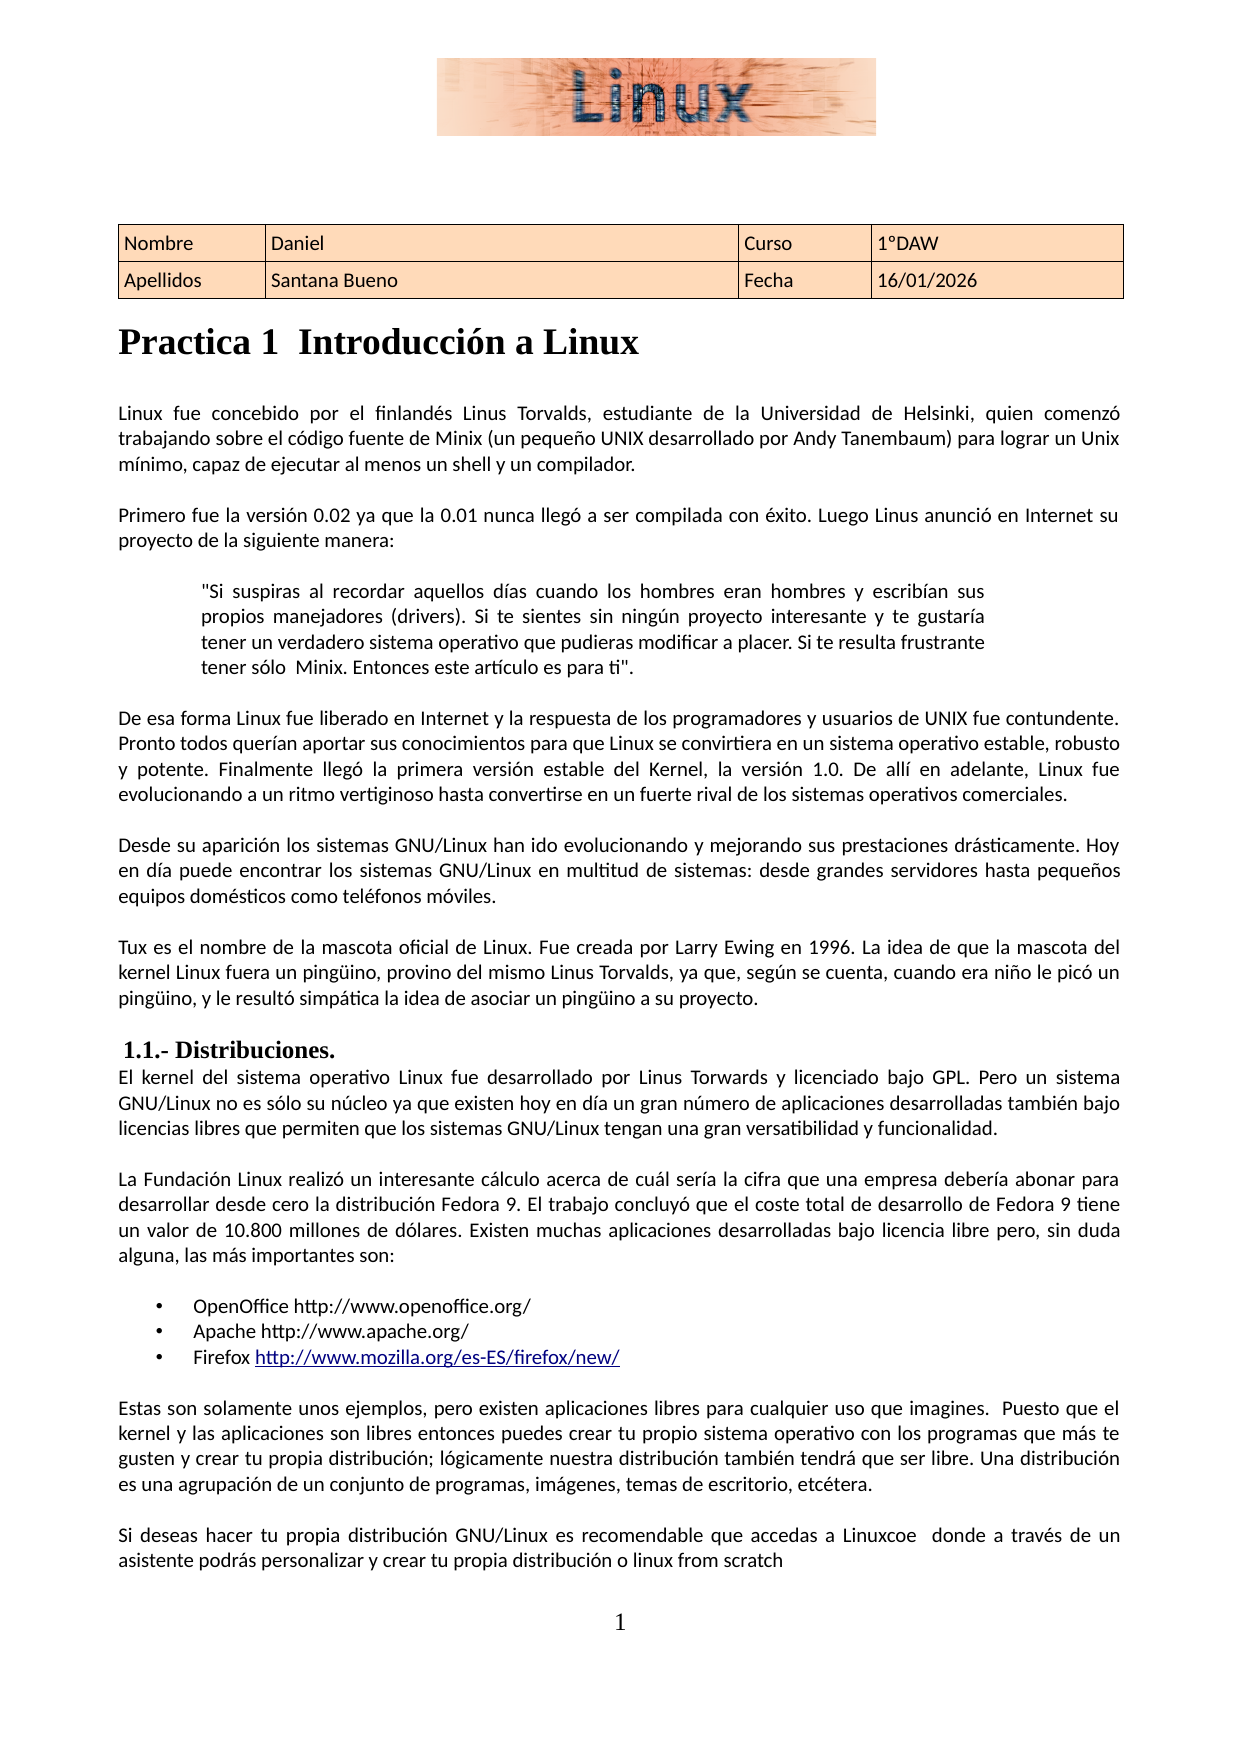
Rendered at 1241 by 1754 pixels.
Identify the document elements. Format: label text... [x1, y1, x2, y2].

text El kernel del sistema operativo Linux fue desarrollado por Linus Torwards y licenciado bajo GPL. Pero un sistema GNU/Linux no es sólo su núcleo ya que existen hoy en día un gran número de aplicaciones desarrolladas también bajo licencias libres que permiten que los sistemas GNU/Linux tengan una gran versatibilidad y funcionalidad. [118, 1064, 1122, 1141]
text Desde su aparición los sistemas GNU/Linux han ido evolucionando y mejorando sus prestaciones drásticamente. Hoy en día puede encontrar los sistemas GNU/Linux en multitud de sistemas: desde grandes servidores hasta pequeños equipos domésticos como teléfonos móviles. [118, 832, 1122, 908]
list Apache http://www.apache.org/ [156, 1318, 1122, 1344]
subtitle Practica 1 Introducción a Linux [118, 319, 1122, 362]
table_header Daniel [266, 225, 738, 261]
text De esa forma Linux fue liberado en Internet y la respuesta de los programadores y usuarios de UNIX fue contundente. Pronto todos querían aportar sus conocimientos para que Linux se convirtiera en un sistema operativo estable, robusto y potente. Finalmente llegó la primera versión estable del Kernel, la versión 1.0. De allí en adelante, Linux fue evolucionando a un ritmo vertiginoso hasta convertirse en un fuerte rival de los sistemas operativos comerciales. [118, 705, 1122, 807]
text Primero fue la versión 0.02 ya que la 0.01 nunca llegó a ser compilada con éxito. Luego Linus anunció en Internet su proyecto de la siguiente manera: [118, 502, 1122, 553]
list Firefox http://www.mozilla.org/es-ES/firefox/new/ [156, 1344, 1122, 1369]
table_header Nombre [119, 225, 265, 261]
table_cell Santana Bueno [266, 262, 738, 298]
table_header 1ºDAW [872, 225, 1123, 261]
text La Fundación Linux realizó un interesante cálculo acerca de cuál sería la cifra que una empresa debería abonar para desarrollar desde cero la distribución Fedora 9. El trabajo concluyó que el coste total de desarrollo de Fedora 9 tiene un valor de 10.800 millones de dólares. Existen muchas aplicaciones desarrolladas bajo licencia libre pero, sin duda alguna, las más importantes son: [118, 1166, 1122, 1268]
table_cell Fecha [739, 262, 871, 298]
text Si deseas hacer tu propia distribución GNU/Linux es recomendable que accedas a Linuxcoe donde a través de un asistente podrás personalizar y crear tu propia distribución o linux from scratch [118, 1522, 1122, 1573]
text Linux fue concebido por el finlandés Linus Torvalds, estudiante de la Universidad de Helsinki, quien comenzó trabajando sobre el código fuente de Minix (un pequeño UNIX desarrollado por Andy Tanembaum) para lograr un Unix mínimo, capaz de ejecutar al menos un shell y un compilador. [118, 400, 1122, 476]
table_cell Apellidos [119, 262, 265, 298]
list OpenOffice http://www.openoffice.org/ [156, 1293, 1122, 1318]
text "Si suspiras al recordar aquellos días cuando los hombres eran hombres y escribían sus propios manejadores (drivers). Si te sientes sin ningún proyecto interesante y te gustaría tener un verdadero sistema operativo que pudieras modificar a placer. Si te resulta frustrante tener sólo Minix. Entonces este artículo es para ti". [201, 578, 986, 680]
text 1.1.- Distribuciones. [118, 1036, 1122, 1064]
picture [436, 58, 877, 136]
table_header Curso [739, 225, 871, 261]
text Tux es el nombre de la mascota oficial de Linux. Fue creada por Larry Ewing en 1996. La idea de que la mascota del kernel Linux fuera un pingüino, provino del mismo Linus Torvalds, ya que, según se cuenta, cuando era niño le picó un pingüino, y le resultó simpática la idea de asociar un pingüino a su proyecto. [118, 934, 1122, 1010]
table_cell 16/01/2026 [872, 262, 1123, 298]
text Estas son solamente unos ejemplos, pero existen aplicaciones libres para cualquier uso que imagines. Puesto que el kernel y las aplicaciones son libres entonces puedes crear tu propio sistema operativo con los programas que más te gusten y crear tu propia distribución; lógicamente nuestra distribución también tendrá que ser libre. Una distribución es una agrupación de un conjunto de programas, imágenes, temas de escritorio, etcétera. [118, 1395, 1122, 1496]
